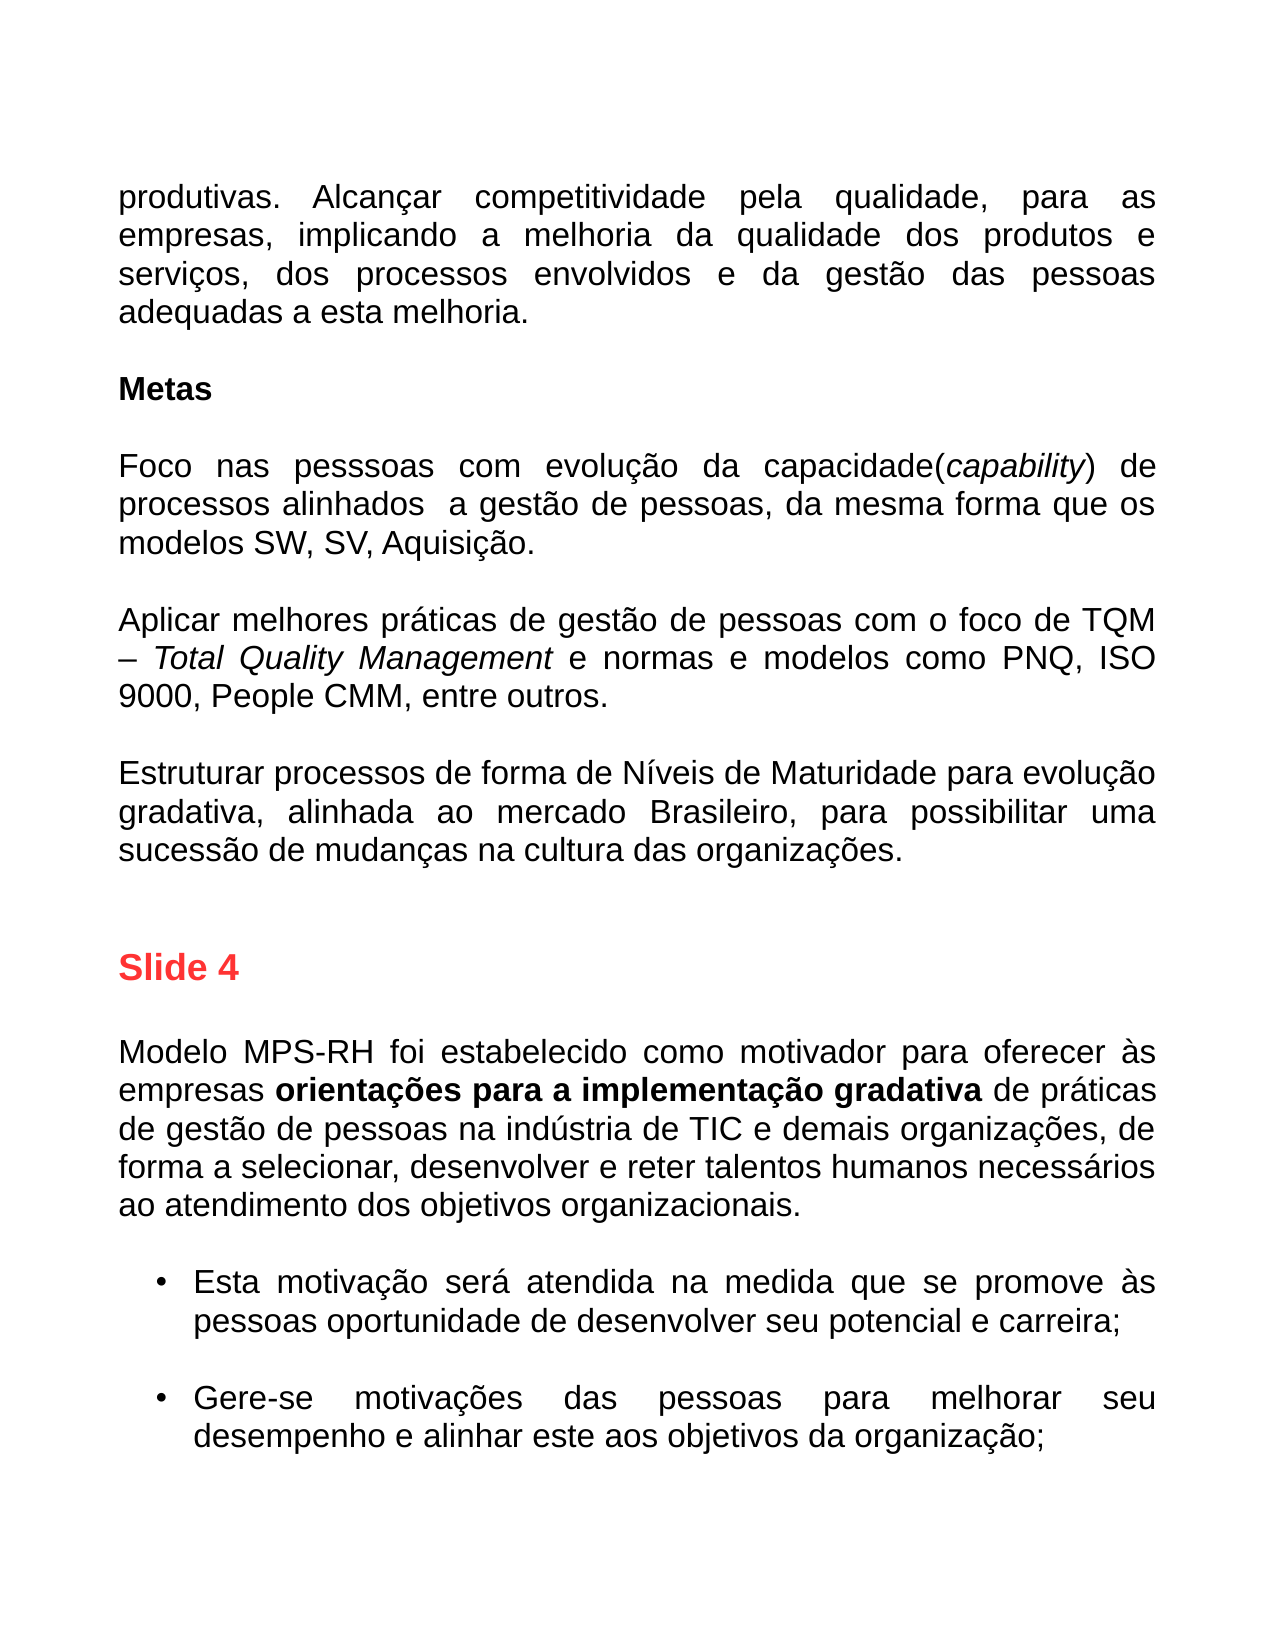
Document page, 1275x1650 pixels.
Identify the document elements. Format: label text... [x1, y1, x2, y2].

text Metas [118, 369, 1157, 407]
list Esta motivação será atendida na medida que se promove às pessoas oportunidade de desenvolver seu potencial e carreira; [156, 1262, 1157, 1339]
text Estruturar processos de forma de Níveis de Maturidade para evolução gradativa, alinhada ao mercado Brasileiro, para possibilitar uma sucessão de mudanças na cultura das organizações. [118, 753, 1157, 869]
text Slide 4 [118, 946, 1157, 989]
list Gere-se motivações das pessoas para melhorar seu desempenho e alinhar este aos objetivos da organização; [156, 1378, 1157, 1455]
text Aplicar melhores práticas de gestão de pessoas com o foco de TQM – Total Quality Management e normas e modelos como PNQ, ISO 9000, People CMM, entre outros. [118, 599, 1157, 715]
text Foco nas pesssoas com evolução da capacidade(capability) de processos alinhados a gestão de pessoas, da mesma forma que os modelos SW, SV, Aquisição. [118, 446, 1157, 561]
text Modelo MPS-RH foi estabelecido como motivador para oferecer às empresas orientações para a implementação gradativa de práticas de gestão de pessoas na indústria de TIC e demais organizações, de forma a selecionar, desenvolver e reter talentos humanos necessários ao atendimento dos objetivos organizacionais. [118, 1032, 1157, 1224]
text produtivas. Alcançar competitividade pela qualidade, para as empresas, implicando a melhoria da qualidade dos produtos e serviços, dos processos envolvidos e da gestão das pessoas adequadas a esta melhoria. [118, 177, 1157, 331]
